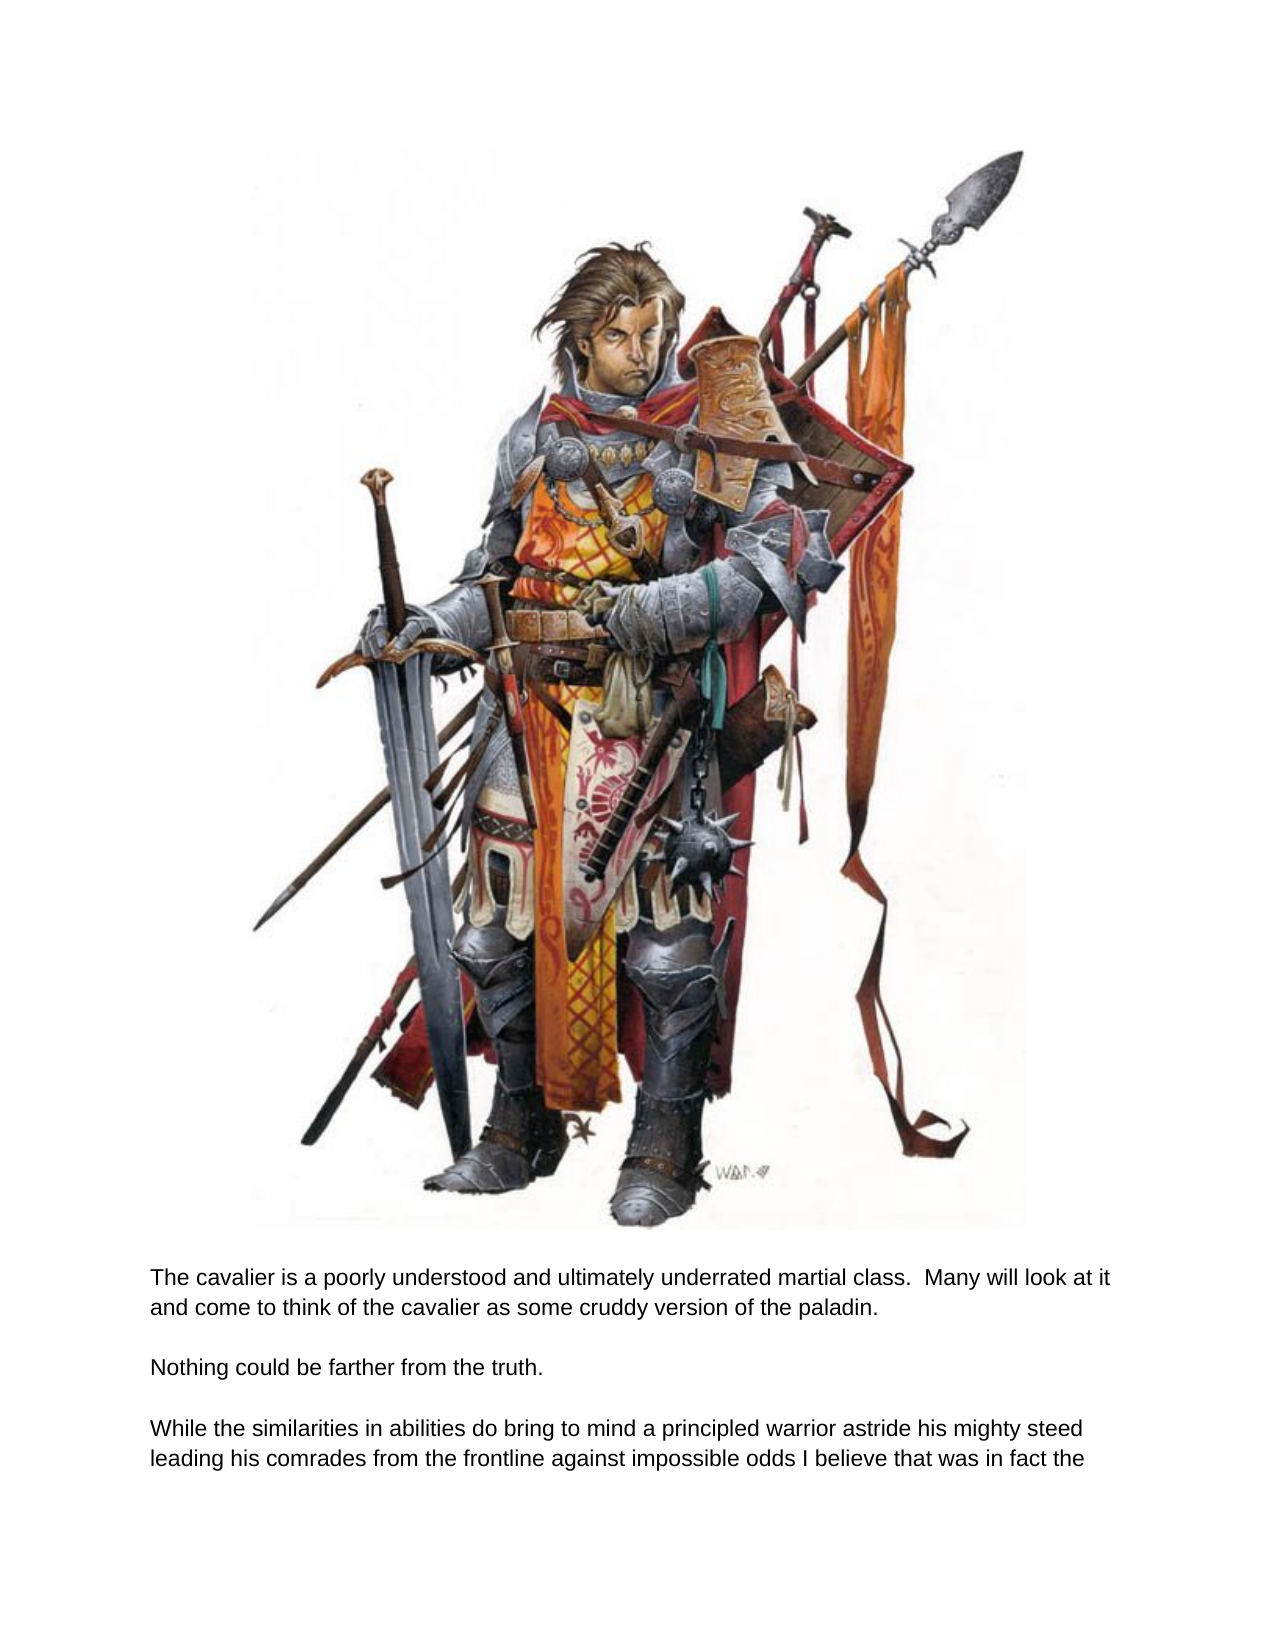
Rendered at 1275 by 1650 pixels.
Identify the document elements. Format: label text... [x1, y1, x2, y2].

text The cavalier is a poorly understood and ultimately underrated martial class. Many will look at it and come to think of the cavalier as some cruddy version of the paladin. [150, 1264, 1125, 1320]
text Nothing could be farther from the truth. [150, 1354, 1125, 1381]
text While the similarities in abilities do bring to mind a principled warrior astride his mighty steed leading his comrades from the frontline against impossible odds I believe that was in fact the [150, 1415, 1125, 1471]
picture [248, 150, 1027, 1230]
